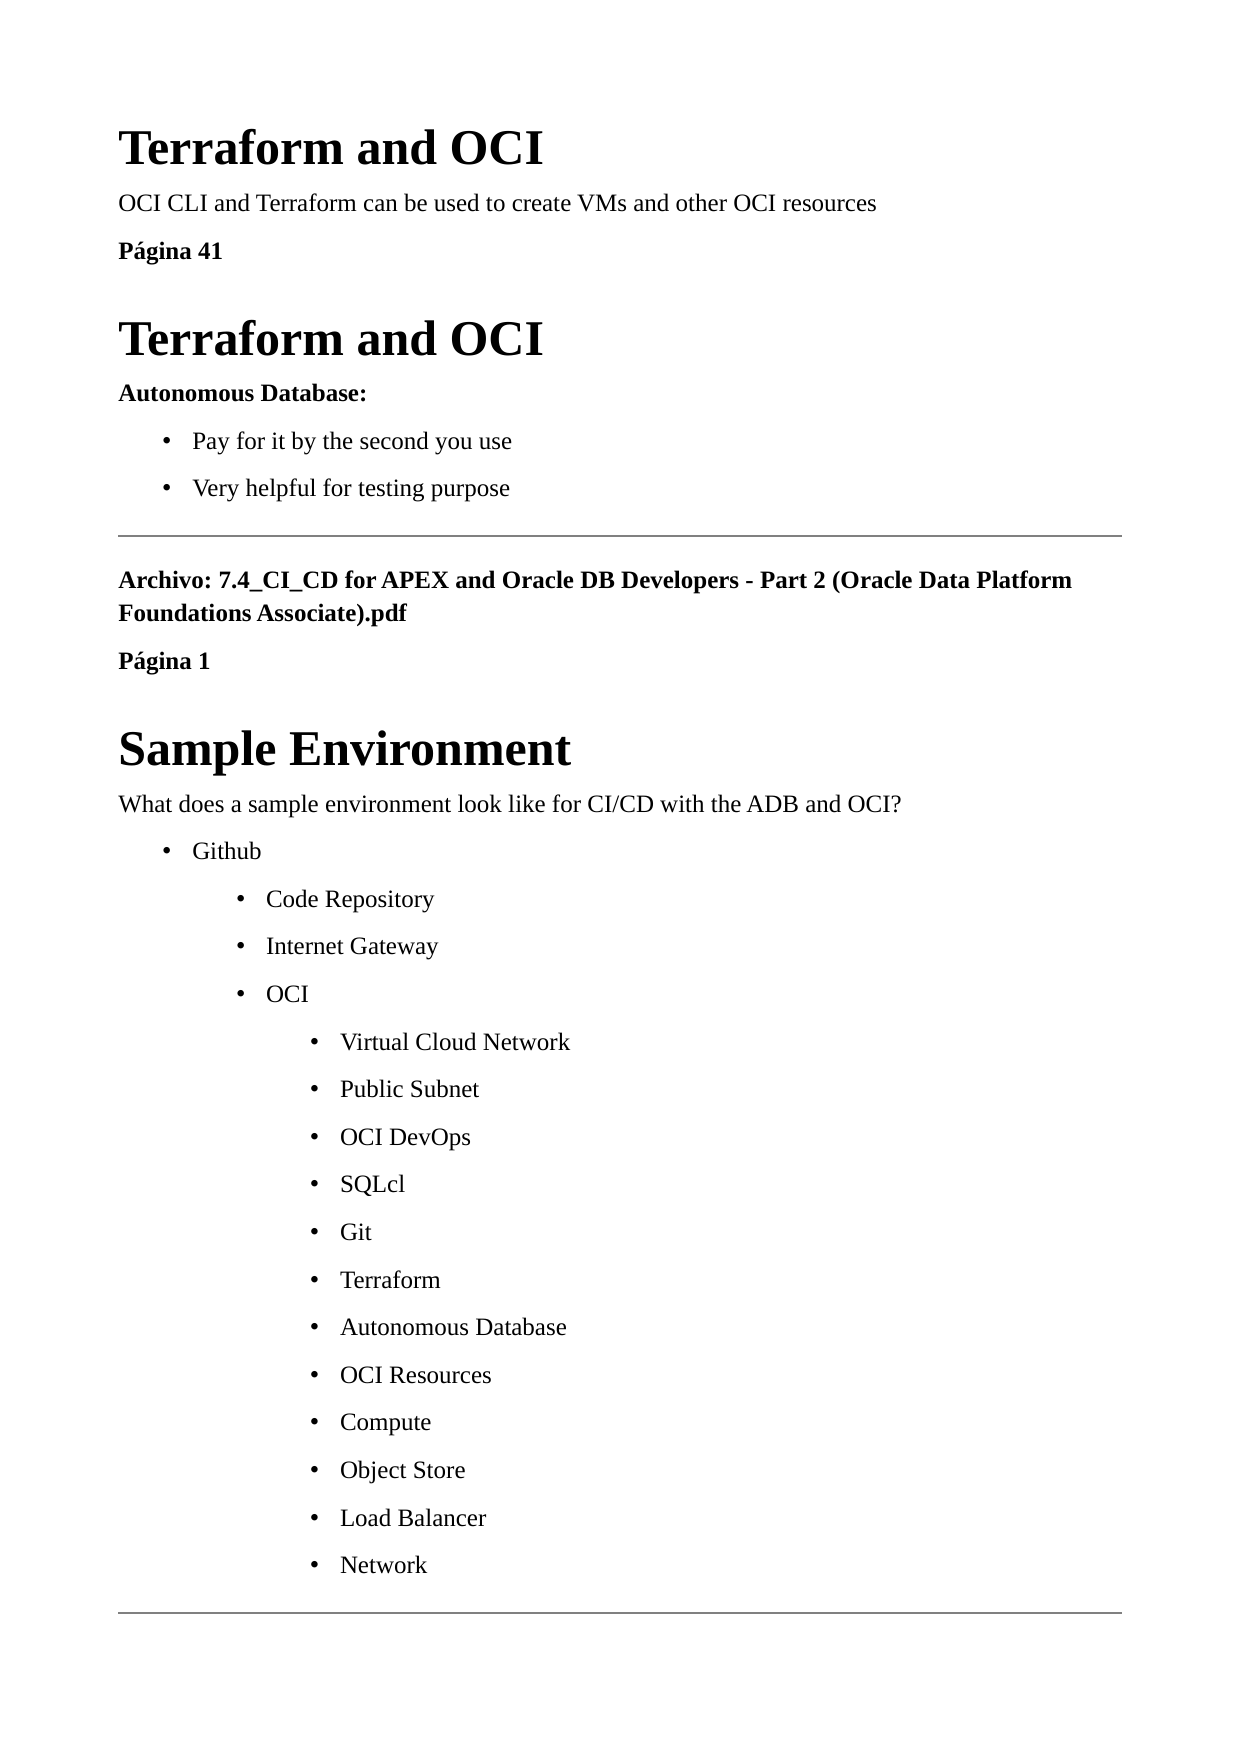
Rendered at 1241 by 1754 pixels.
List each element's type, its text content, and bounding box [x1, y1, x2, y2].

list OCI [236, 979, 1122, 1008]
list Github [162, 836, 1122, 865]
list Internet Gateway [236, 931, 1122, 960]
list Network [310, 1550, 1122, 1579]
list SQLcl [310, 1169, 1122, 1198]
list Very helpful for testing purpose [162, 473, 1122, 502]
list Git [310, 1217, 1122, 1246]
list Compute [310, 1407, 1122, 1436]
text Archivo: 7.4_CI_CD for APEX and Oracle DB Developers - Part 2 (Oracle Data Platform Foundations Associate).pdf [118, 565, 1122, 627]
list Code Repository [236, 884, 1122, 913]
list Virtual Cloud Network [310, 1027, 1122, 1055]
list Pay for it by the second you use [162, 426, 1122, 455]
text Página 41 [118, 236, 1122, 264]
list OCI Resources [310, 1360, 1122, 1389]
list Object Store [310, 1455, 1122, 1484]
subtitle Sample Environment [118, 719, 1122, 776]
list Public Subnet [310, 1074, 1122, 1103]
list Terraform [310, 1265, 1122, 1293]
list Autonomous Database [310, 1312, 1122, 1341]
subtitle Terraform and OCI [118, 118, 1122, 176]
list OCI DevOps [310, 1122, 1122, 1151]
text Página 1 [118, 646, 1122, 675]
text What does a sample environment look like for CI/CD with the ADB and OCI? [118, 789, 1122, 817]
text OCI CLI and Terraform can be used to create VMs and other OCI resources [118, 188, 1122, 217]
text Autonomous Database: [118, 378, 1122, 407]
list Load Balancer [310, 1503, 1122, 1531]
subtitle Terraform and OCI [118, 308, 1122, 366]
